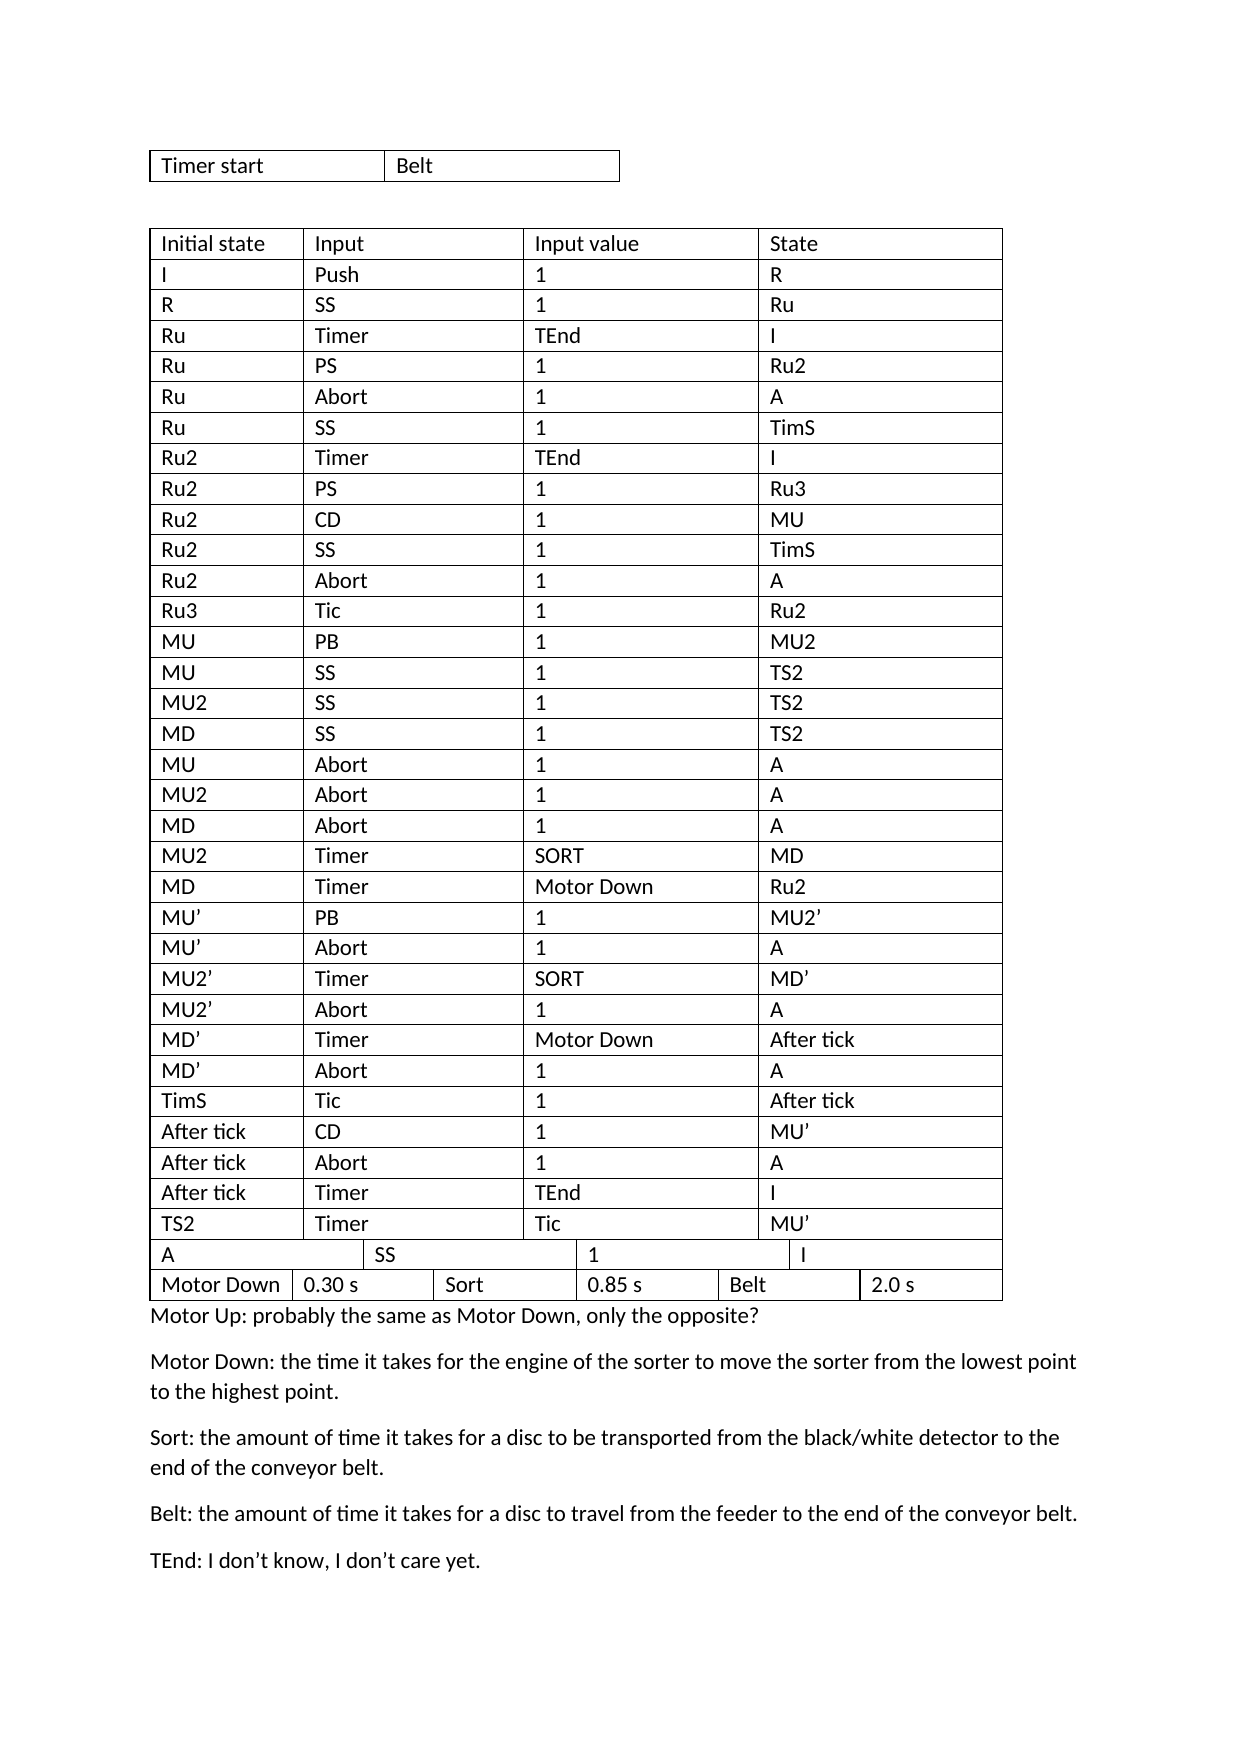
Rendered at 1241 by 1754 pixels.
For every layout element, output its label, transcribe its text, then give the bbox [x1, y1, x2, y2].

table_cell Abort [304, 566, 523, 596]
table_cell MD [151, 719, 303, 749]
table_cell 1 [524, 382, 758, 412]
table_cell CD [304, 505, 523, 534]
table_cell 2.0 s [861, 1270, 1002, 1300]
table_cell TS2 [759, 689, 1002, 718]
table_header Input [304, 229, 523, 259]
table_cell Tic [304, 1087, 523, 1116]
table_cell MU2’ [759, 903, 1002, 932]
table_cell Tic [524, 1209, 758, 1239]
table_cell SS [304, 719, 523, 749]
table_cell SORT [524, 964, 758, 994]
table_header State [759, 229, 1002, 259]
table_cell Ru3 [759, 474, 1002, 504]
table_cell 0.30 s [293, 1270, 433, 1300]
table_cell 1 [577, 1240, 789, 1269]
table_cell Timer [304, 1209, 523, 1239]
table_cell Ru2 [759, 352, 1002, 381]
table_cell Timer [304, 964, 523, 994]
table_cell MU2 [151, 842, 303, 871]
table_cell R [151, 290, 303, 320]
table_cell Abort [304, 750, 523, 779]
table_cell Abort [304, 780, 523, 810]
table_cell Timer [304, 444, 523, 473]
table_cell 1 [524, 1117, 758, 1147]
table_cell Ru [151, 321, 303, 351]
table_cell 1 [524, 597, 758, 626]
table_cell 1 [524, 505, 758, 534]
table_cell Ru [151, 382, 303, 412]
table_cell A [759, 995, 1002, 1024]
table_cell MU2 [151, 689, 303, 718]
table_cell MU2 [151, 780, 303, 810]
table_cell MD [759, 842, 1002, 871]
table_cell 1 [524, 352, 758, 381]
text Motor Down: the time it takes for the engine of the sorter to move the sorter from the lowest point to the highest point. [150, 1347, 1090, 1405]
table_cell Ru2 [759, 597, 1002, 626]
table_cell Abort [304, 811, 523, 841]
table_cell Ru [151, 413, 303, 442]
table_cell 1 [524, 934, 758, 963]
table_cell Sort [434, 1270, 576, 1300]
table_cell Ru2 [151, 566, 303, 596]
table_cell Tic [304, 597, 523, 626]
table_cell MU’ [759, 1117, 1002, 1147]
table_cell 1 [524, 413, 758, 442]
table_cell A [759, 811, 1002, 841]
table_cell Abort [304, 1056, 523, 1086]
table_cell TEnd [524, 1179, 758, 1208]
table_cell Belt [719, 1270, 859, 1300]
table_cell Push [304, 260, 523, 289]
table_cell MU’ [759, 1209, 1002, 1239]
table_cell Ru2 [151, 535, 303, 565]
table_cell TimS [759, 535, 1002, 565]
table_cell SS [304, 689, 523, 718]
table_cell After tick [151, 1179, 303, 1208]
table_cell A [759, 934, 1002, 963]
table_cell A [759, 566, 1002, 596]
table_cell PS [304, 474, 523, 504]
table_cell I [759, 321, 1002, 351]
table_cell 1 [524, 750, 758, 779]
table_cell SS [304, 290, 523, 320]
table_cell MU [151, 658, 303, 687]
table_cell After tick [151, 1148, 303, 1177]
table_cell Ru2 [151, 505, 303, 534]
table_cell MD’ [151, 1025, 303, 1055]
table_cell A [151, 1240, 363, 1269]
table_cell 1 [524, 719, 758, 749]
table_cell MU2 [759, 627, 1002, 657]
table_cell Timer [304, 321, 523, 351]
table_cell A [759, 382, 1002, 412]
table_cell TEnd [524, 444, 758, 473]
table_cell 1 [524, 903, 758, 932]
table_cell Ru2 [151, 444, 303, 473]
table_cell Abort [304, 995, 523, 1024]
table_cell MU [151, 750, 303, 779]
table_cell SS [364, 1240, 576, 1269]
table_cell Ru2 [759, 872, 1002, 902]
table_cell Timer start [151, 151, 384, 181]
table_cell TEnd [524, 321, 758, 351]
table_cell Ru2 [151, 474, 303, 504]
table_cell Ru [759, 290, 1002, 320]
table_cell MU [759, 505, 1002, 534]
table_cell 1 [524, 627, 758, 657]
table_cell TimS [759, 413, 1002, 442]
table_cell SS [304, 413, 523, 442]
table_cell MU2’ [151, 964, 303, 994]
table_cell 1 [524, 290, 758, 320]
table_cell Motor Down [524, 1025, 758, 1055]
table_cell MU [151, 627, 303, 657]
table_cell MU’ [151, 934, 303, 963]
table_cell TS2 [759, 658, 1002, 687]
table_cell Timer [304, 1179, 523, 1208]
table_cell Timer [304, 872, 523, 902]
table_cell 1 [524, 995, 758, 1024]
table_cell 1 [524, 1056, 758, 1086]
table_cell After tick [151, 1117, 303, 1147]
text TEnd: I don’t know, I don’t care yet. [150, 1546, 1090, 1574]
table_cell I [790, 1240, 1002, 1269]
table_cell 1 [524, 658, 758, 687]
table_cell Abort [304, 934, 523, 963]
table_cell Ru3 [151, 597, 303, 626]
table_cell SORT [524, 842, 758, 871]
table_cell Timer [304, 842, 523, 871]
table_cell MU2’ [151, 995, 303, 1024]
table_cell Motor Down [524, 872, 758, 902]
table_header Input value [524, 229, 758, 259]
table_cell CD [304, 1117, 523, 1147]
text Sort: the amount of time it takes for a disc to be transported from the black/white detector to the end of the conveyor belt. [150, 1423, 1090, 1481]
table_cell 1 [524, 689, 758, 718]
table_cell Motor Down [151, 1270, 292, 1300]
table_cell A [759, 1056, 1002, 1086]
text Motor Up: probably the same as Motor Down, only the opposite? [150, 1301, 1090, 1329]
table_cell 1 [524, 1087, 758, 1116]
table_cell 1 [524, 260, 758, 289]
table_cell Ru [151, 352, 303, 381]
table_header Initial state [151, 229, 303, 259]
table_cell MD’ [151, 1056, 303, 1086]
table_cell TimS [151, 1087, 303, 1116]
table_cell MU’ [151, 903, 303, 932]
table_cell Abort [304, 1148, 523, 1177]
table_cell After tick [759, 1087, 1002, 1116]
table_cell R [759, 260, 1002, 289]
table_cell TS2 [151, 1209, 303, 1239]
table_cell 1 [524, 1148, 758, 1177]
table_cell After tick [759, 1025, 1002, 1055]
table_cell PS [304, 352, 523, 381]
text Belt: the amount of time it takes for a disc to travel from the feeder to the end of the conveyor belt. [150, 1499, 1090, 1527]
table_cell SS [304, 535, 523, 565]
table_cell A [759, 780, 1002, 810]
table_cell I [759, 1179, 1002, 1208]
table_cell Belt [385, 151, 619, 181]
table_cell 1 [524, 780, 758, 810]
table_cell TS2 [759, 719, 1002, 749]
table_cell PB [304, 627, 523, 657]
table_cell 1 [524, 811, 758, 841]
table_cell A [759, 750, 1002, 779]
table_cell Abort [304, 382, 523, 412]
table_cell PB [304, 903, 523, 932]
table_cell 1 [524, 474, 758, 504]
table_cell Timer [304, 1025, 523, 1055]
table_cell SS [304, 658, 523, 687]
table_cell 0.85 s [577, 1270, 718, 1300]
table_cell MD’ [759, 964, 1002, 994]
table_cell MD [151, 811, 303, 841]
table_cell 1 [524, 535, 758, 565]
table_cell MD [151, 872, 303, 902]
table_cell I [151, 260, 303, 289]
table_cell A [759, 1148, 1002, 1177]
table_cell I [759, 444, 1002, 473]
table_cell 1 [524, 566, 758, 596]
